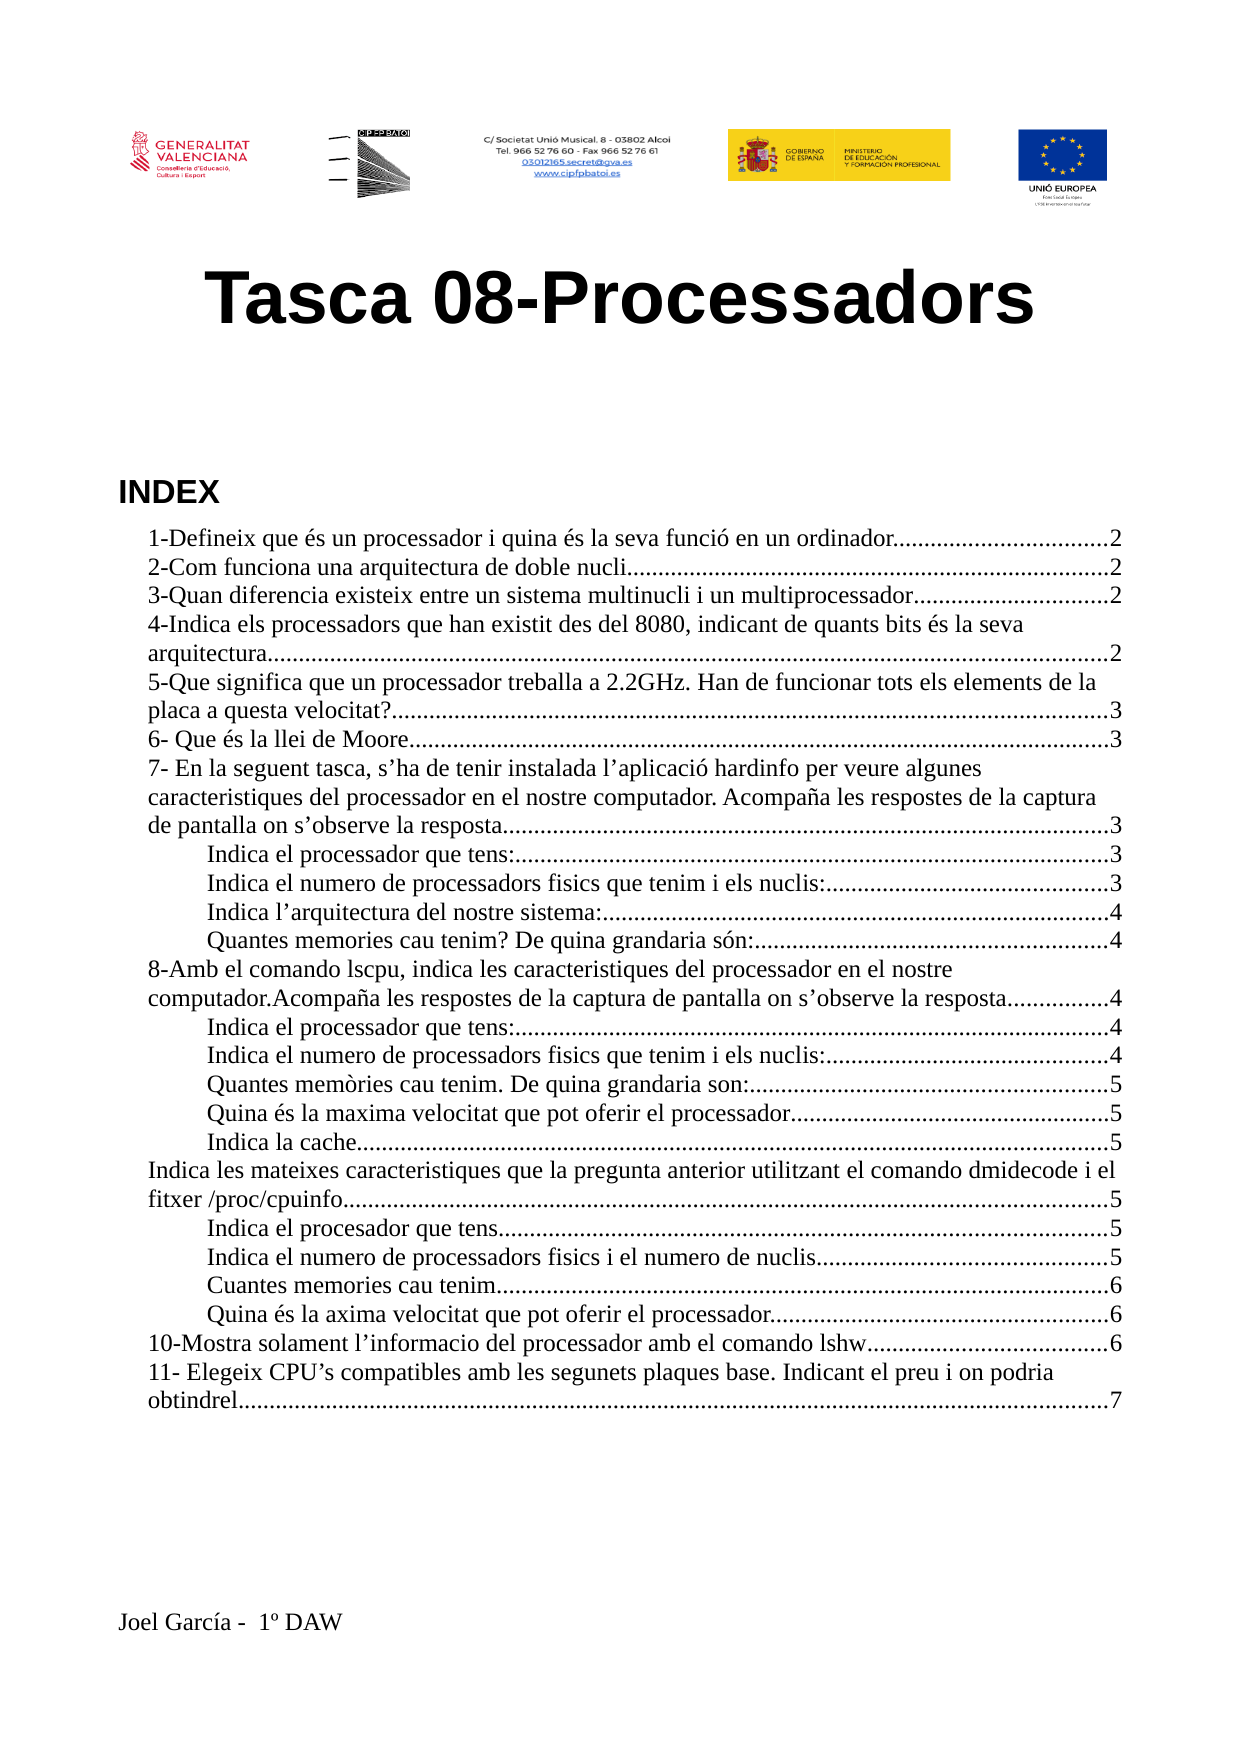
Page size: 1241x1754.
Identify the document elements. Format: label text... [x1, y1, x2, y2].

text 2-Com funciona una arquitectura de doble nucli 2 [148, 552, 1122, 580]
text Quina és la maxima velocitat que pot oferir el processador 5 [207, 1098, 1122, 1127]
title Tasca 08-Processadors [118, 253, 1122, 339]
picture [118, 118, 1118, 209]
text Indica el processador que tens: 3 [207, 839, 1122, 868]
text Indica el procesador que tens 5 [207, 1213, 1122, 1242]
text Quantes memòries cau tenim. De quina grandaria son: 5 [207, 1069, 1122, 1098]
text Indica el numero de processadors fisics que tenim i els nuclis: 3 [207, 868, 1122, 897]
text 1-Defineix que és un processador i quina és la seva funció en un ordinador. 2 [148, 523, 1122, 552]
text Indica el numero de processadors fisics que tenim i els nuclis: 4 [207, 1040, 1122, 1069]
text 6- Que és la llei de Moore 3 [148, 724, 1122, 753]
text Quantes memories cau tenim? De quina grandaria són: 4 [207, 925, 1122, 954]
text 11- Elegeix CPU’s compatibles amb les segunets plaques base. Indicant el preu i on podria obtindrel. 7 [148, 1357, 1122, 1414]
subtitle INDEX [118, 472, 1122, 510]
text 3-Quan diferencia existeix entre un sistema multinucli i un multiprocessador 2 [148, 580, 1122, 609]
text 5-Que significa que un processador treballa a 2.2GHz. Han de funcionar tots els elements de la placa a questa velocitat? 3 [148, 667, 1122, 724]
text Indica el numero de processadors fisics i el numero de nuclis. 5 [207, 1242, 1122, 1270]
text 4-Indica els processadors que han existit des del 8080, indicant de quants bits és la seva arquitectura. 2 [148, 609, 1122, 667]
text Quina és la axima velocitat que pot oferir el processador. 6 [207, 1299, 1122, 1328]
text Indica les mateixes caracteristiques que la pregunta anterior utilitzant el comando dmidecode i el fitxer /proc/cpuinfo. 5 [148, 1155, 1122, 1213]
text 10-Mostra solament l’informacio del processador amb el comando lshw 6 [148, 1328, 1122, 1357]
text Cuantes memories cau tenim 6 [207, 1270, 1122, 1299]
text Indica la cache 5 [207, 1127, 1122, 1155]
text Indica el processador que tens: 4 [207, 1012, 1122, 1040]
text 8-Amb el comando lscpu, indica les caracteristiques del processador en el nostre computador.Acompaña les respostes de la captura de pantalla on s’observe la resposta. 4 [148, 954, 1122, 1012]
text Indica l’arquitectura del nostre sistema: 4 [207, 897, 1122, 925]
text 7- En la seguent tasca, s’ha de tenir instalada l’aplicació hardinfo per veure algunes caracteristiques del processador en el nostre computador. Acompaña les respostes de la captura de pantalla on s’observe la resposta. 3 [148, 753, 1122, 839]
